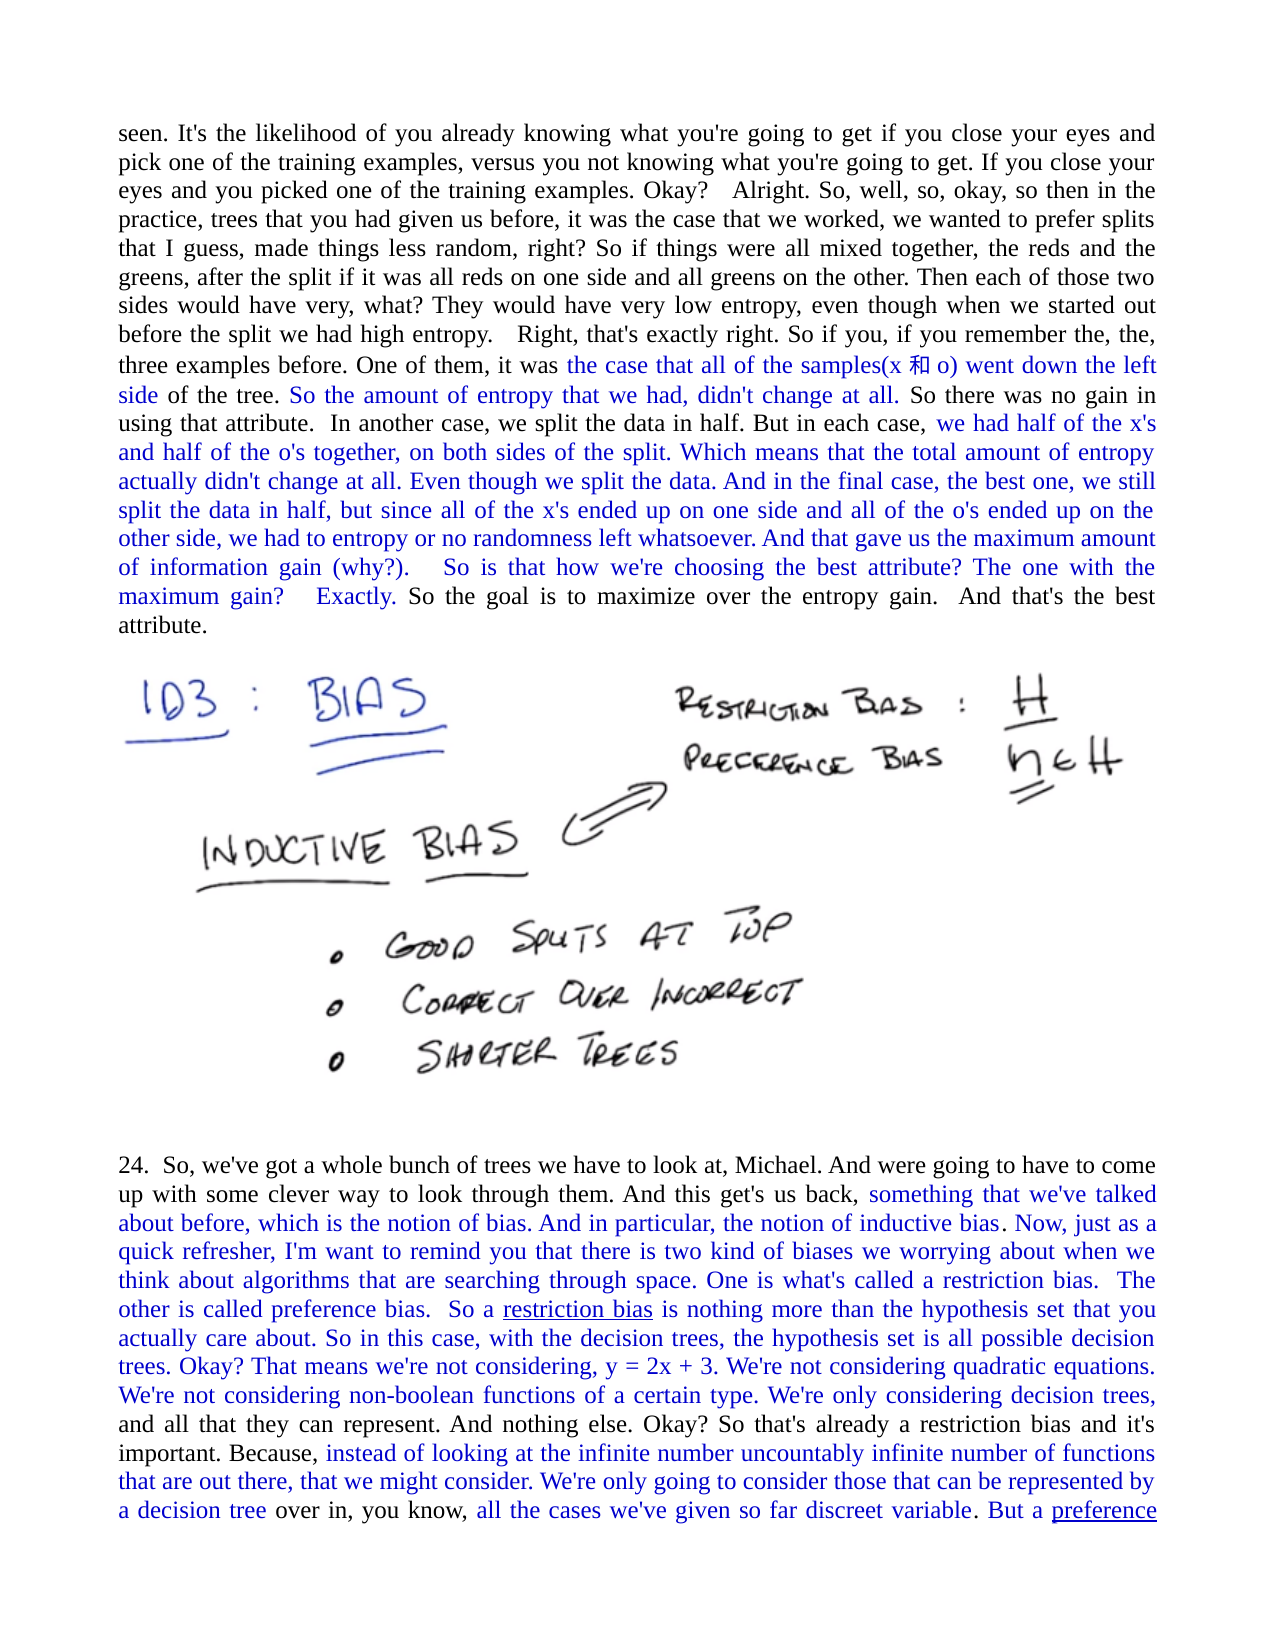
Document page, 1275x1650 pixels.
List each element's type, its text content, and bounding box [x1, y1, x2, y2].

text 24. So, we've got a whole bunch of trees we have to look at, Michael. And were going to have to come up with some clever way to look through them. And this get's us back, something that we've talked about before, which is the notion of bias. And in particular, the notion of inductive bias. Now, just as a quick refresher, I'm want to remind you that there is two kind of biases we worrying about when we think about algorithms that are searching through space. One is what's called a restriction bias. The other is called preference bias. So a restriction bias is nothing more than the hypothesis set that you actually care about. So in this case, with the decision trees, the hypothesis set is all possible decision trees. Okay? That means we're not considering, y = 2x + 3. We're not considering quadratic equations. We're not considering non-boolean functions of a certain type. We're only considering decision trees, and all that they can represent. And nothing else. Okay? So that's already a restriction bias and it's important. Because, instead of looking at the infinite number uncountably infinite number of functions that are out there, that we might consider. We're only going to consider those that can be represented by a decision tree over in, you know, all the cases we've given so far discreet variable. But a preference [118, 1150, 1157, 1524]
text seen. It's the likelihood of you already knowing what you're going to get if you close your eyes and pick one of the training examples, versus you not knowing what you're going to get. If you close your eyes and you picked one of the training examples. Okay? Alright. So, well, so, okay, so then in the practice, trees that you had given us before, it was the case that we worked, we wanted to prefer splits that I guess, made things less random, right? So if things were all mixed together, the reds and the greens, after the split if it was all reds on one side and all greens on the other. Then each of those two sides would have very, what? They would have very low entropy, even though when we started out before the split we had high entropy. Right, that's exactly right. So if you, if you remember the, the, three examples before. One of them, it was the case that all of the samples(x和o) went down the left side of the tree. So the amount of entropy that we had, didn't change at all. So there was no gain in using that attribute. In another case, we split the data in half. But in each case, we had half of the x's and half of the o's together, on both sides of the split. Which means that the total amount of entropy actually didn't change at all. Even though we split the data. And in the final case, the best one, we still split the data in half, but since all of the x's ended up on one side and all of the o's ended up on the other side, we had to entropy or no randomness left whatsoever. And that gave us the maximum amount of information gain (why?). So is that how we're choosing the best attribute? The one with the maximum gain? Exactly. So the goal is to maximize over the entropy gain. And that's the best attribute. [118, 118, 1157, 638]
picture [118, 667, 1157, 1093]
